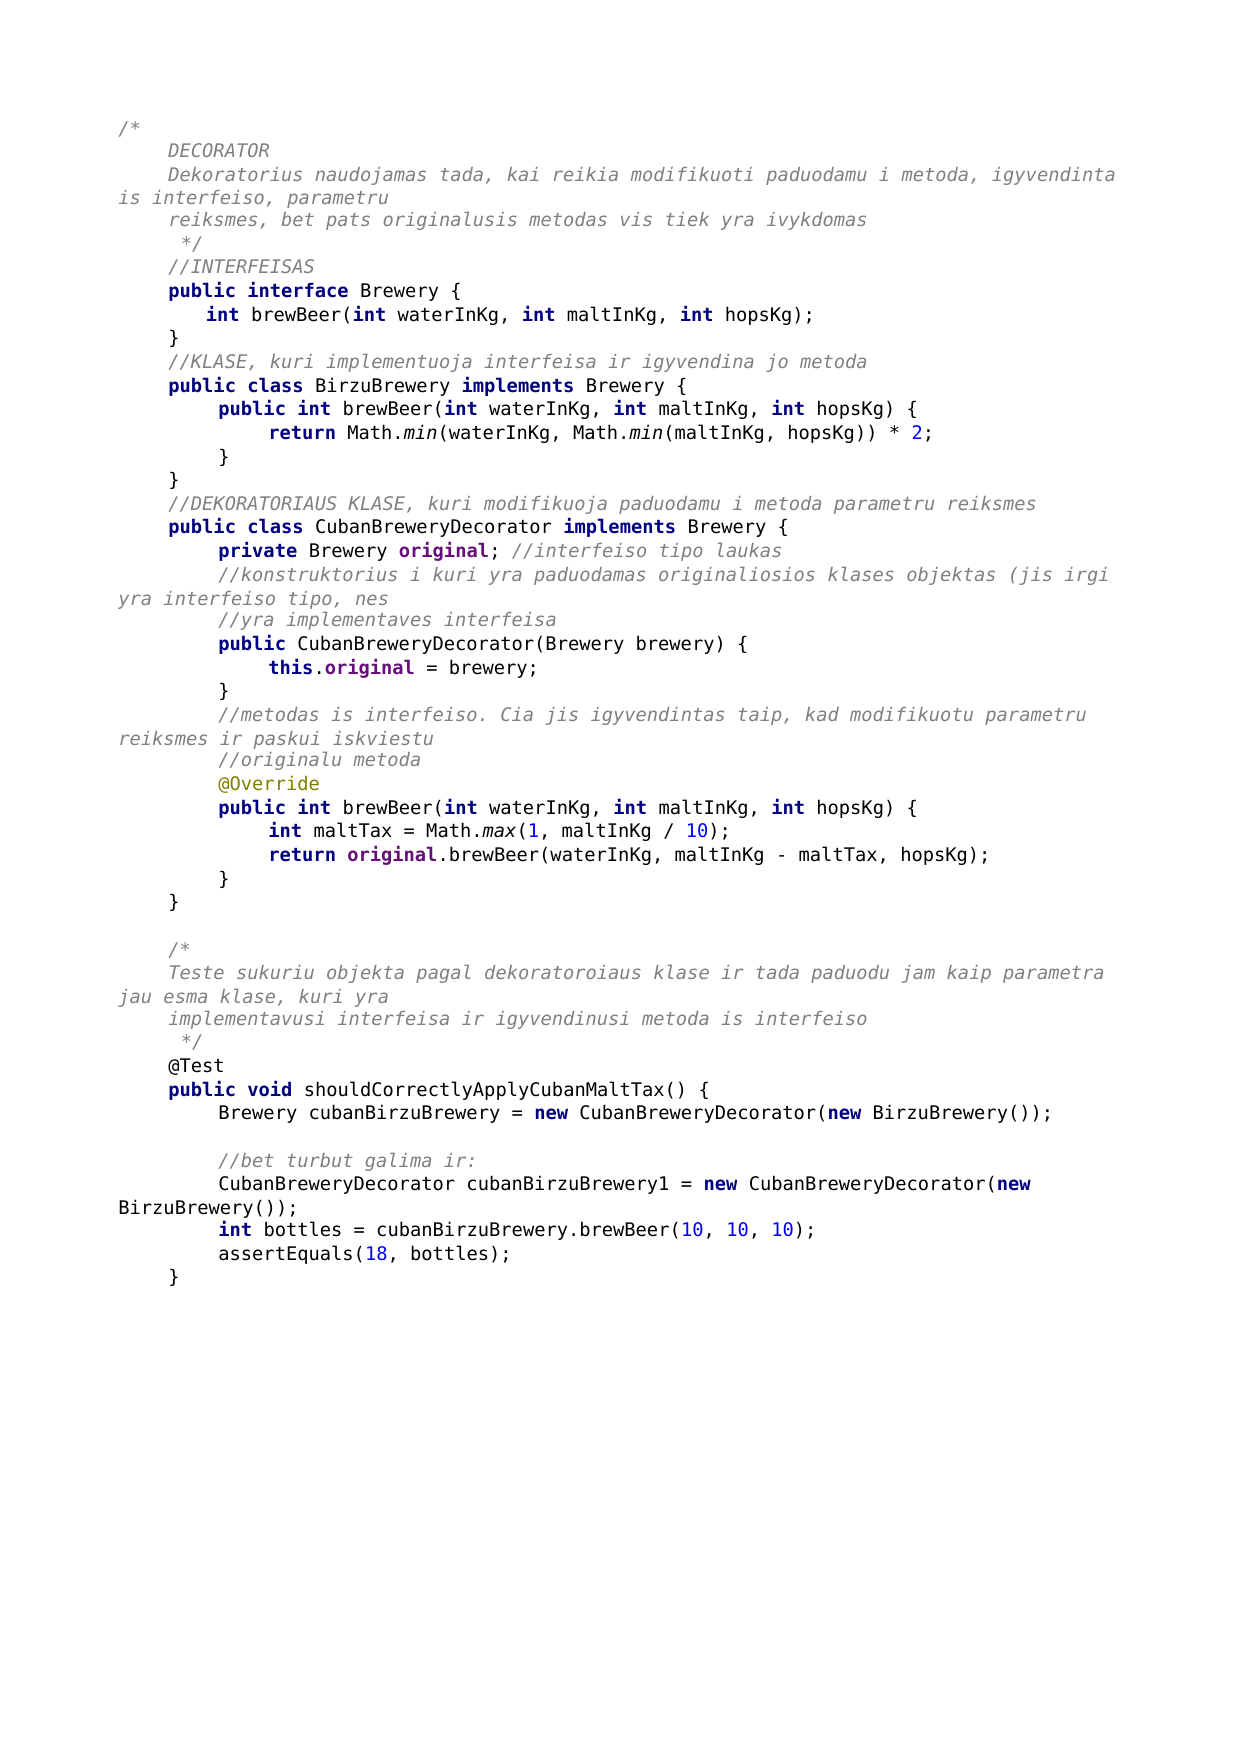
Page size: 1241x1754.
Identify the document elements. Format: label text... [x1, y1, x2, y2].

text //DEKORATORIAUS KLASE, kuri modifikuoja paduodamu i metoda parametru reiksmes [118, 493, 1122, 517]
text } [118, 469, 1122, 493]
text //bet turbut galima ir: [118, 1150, 1122, 1173]
text /* [118, 118, 1122, 140]
text public CubanBreweryDecorator(Brewery brewery) { [118, 633, 1122, 657]
text public interface Brewery { [118, 280, 1122, 304]
text } [118, 891, 1122, 915]
text //INTERFEISAS [118, 256, 1122, 280]
text public int brewBeer(int waterInKg, int maltInKg, int hopsKg) { [118, 398, 1122, 422]
text } [118, 680, 1122, 704]
text private Brewery original; //interfeiso tipo laukas [118, 540, 1122, 564]
text reiksmes, bet pats originalusis metodas vis tiek yra ivykdomas [118, 209, 1122, 233]
text implementavusi interfeisa ir igyvendinusi metoda is interfeiso [118, 1008, 1122, 1031]
text public int brewBeer(int waterInKg, int maltInKg, int hopsKg) { [118, 797, 1122, 820]
text //KLASE, kuri implementuoja interfeisa ir igyvendina jo metoda [118, 351, 1122, 375]
text } [118, 327, 1122, 351]
text DECORATOR [118, 140, 1122, 164]
text /* [118, 939, 1122, 962]
text } [118, 446, 1122, 469]
text Dekoratorius naudojamas tada, kai reikia modifikuoti paduodamu i metoda, igyvendinta is interfeiso, parametru [118, 164, 1122, 209]
text public class BirzuBrewery implements Brewery { [118, 375, 1122, 398]
text this.original = brewery; [118, 657, 1122, 680]
text int bottles = cubanBirzuBrewery.brewBeer(10, 10, 10); [118, 1219, 1122, 1242]
text return original.brewBeer(waterInKg, maltInKg - maltTax, hopsKg); [118, 844, 1122, 868]
text //metodas is interfeiso. Cia jis igyvendintas taip, kad modifikuotu parametru reiksmes ir paskui iskviestu [118, 704, 1122, 749]
text return Math.min(waterInKg, Math.min(maltInKg, hopsKg)) * 2; [118, 422, 1122, 446]
text int maltTax = Math.max(1, maltInKg / 10); [118, 820, 1122, 844]
text int brewBeer(int waterInKg, int maltInKg, int hopsKg); [118, 304, 1122, 327]
text //originalu metoda [118, 749, 1122, 773]
text @Test [118, 1055, 1122, 1079]
text CubanBreweryDecorator cubanBirzuBrewery1 = new CubanBreweryDecorator(new BirzuBrewery()); [118, 1173, 1122, 1219]
text Brewery cubanBirzuBrewery = new CubanBreweryDecorator(new BirzuBrewery()); [118, 1102, 1122, 1126]
text Teste sukuriu objekta pagal dekoratoroiaus klase ir tada paduodu jam kaip parametra jau esma klase, kuri yra [118, 962, 1122, 1008]
text @Override [118, 773, 1122, 797]
text public class CubanBreweryDecorator implements Brewery { [118, 517, 1122, 540]
text assertEquals(18, bottles); [118, 1242, 1122, 1266]
text } [118, 1266, 1122, 1290]
text */ [118, 233, 1122, 256]
text */ [118, 1031, 1122, 1055]
text } [118, 868, 1122, 891]
text //konstruktorius i kuri yra paduodamas originaliosios klases objektas (jis irgi yra interfeiso tipo, nes [118, 564, 1122, 609]
text public void shouldCorrectlyApplyCubanMaltTax() { [118, 1079, 1122, 1102]
text //yra implementaves interfeisa [118, 609, 1122, 633]
